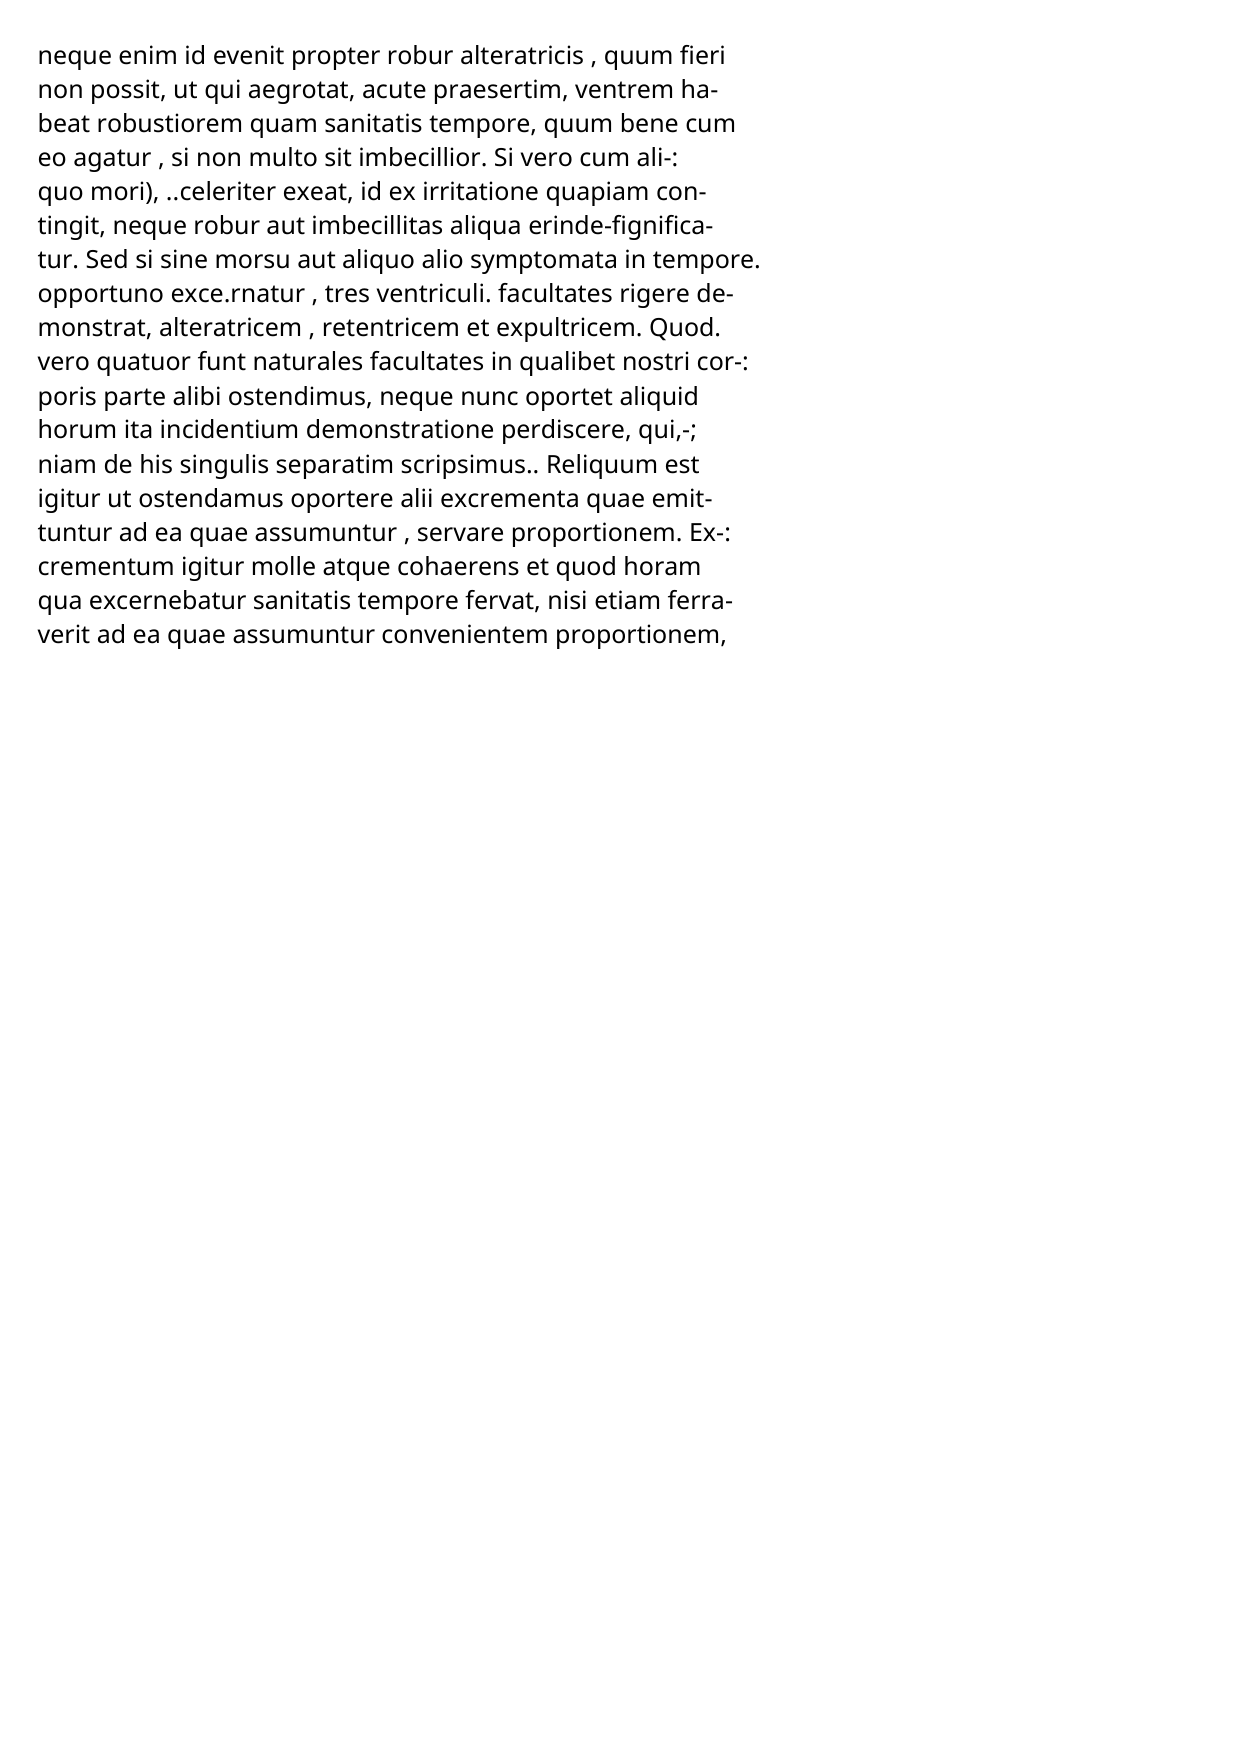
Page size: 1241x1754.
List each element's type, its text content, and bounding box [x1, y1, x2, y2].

text neque enim id evenit propter robur alteratricis , quum fieri non possit, ut qui aegrotat, acute praesertim, ventrem ha- beat robustiorem quam sanitatis tempore, quum bene cum eo agatur , si non multo sit imbecillior. Si vero cum ali-: quo mori), ..celeriter exeat, id ex irritatione quapiam con- tingit, neque robur aut imbecillitas aliqua erinde-fignifica- tur. Sed si sine morsu aut aliquo alio symptomata in tempore. opportuno exce.rnatur , tres ventriculi. facultates rigere de- monstrat, alteratricem , retentricem et expultricem. Quod. vero quatuor funt naturales facultates in qualibet nostri cor-: poris parte alibi ostendimus, neque nunc oportet aliquid horum ita incidentium demonstratione perdiscere, qui,-; niam de his singulis separatim scripsimus.. Reliquum est igitur ut ostendamus oportere alii excrementa quae emit- tuntur ad ea quae assumuntur , servare proportionem. Ex-: crementum igitur molle atque cohaerens et quod horam qua excernebatur sanitatis tempore fervat, nisi etiam ferra- verit ad ea quae assumuntur convenientem proportionem, [37, 37, 1203, 651]
